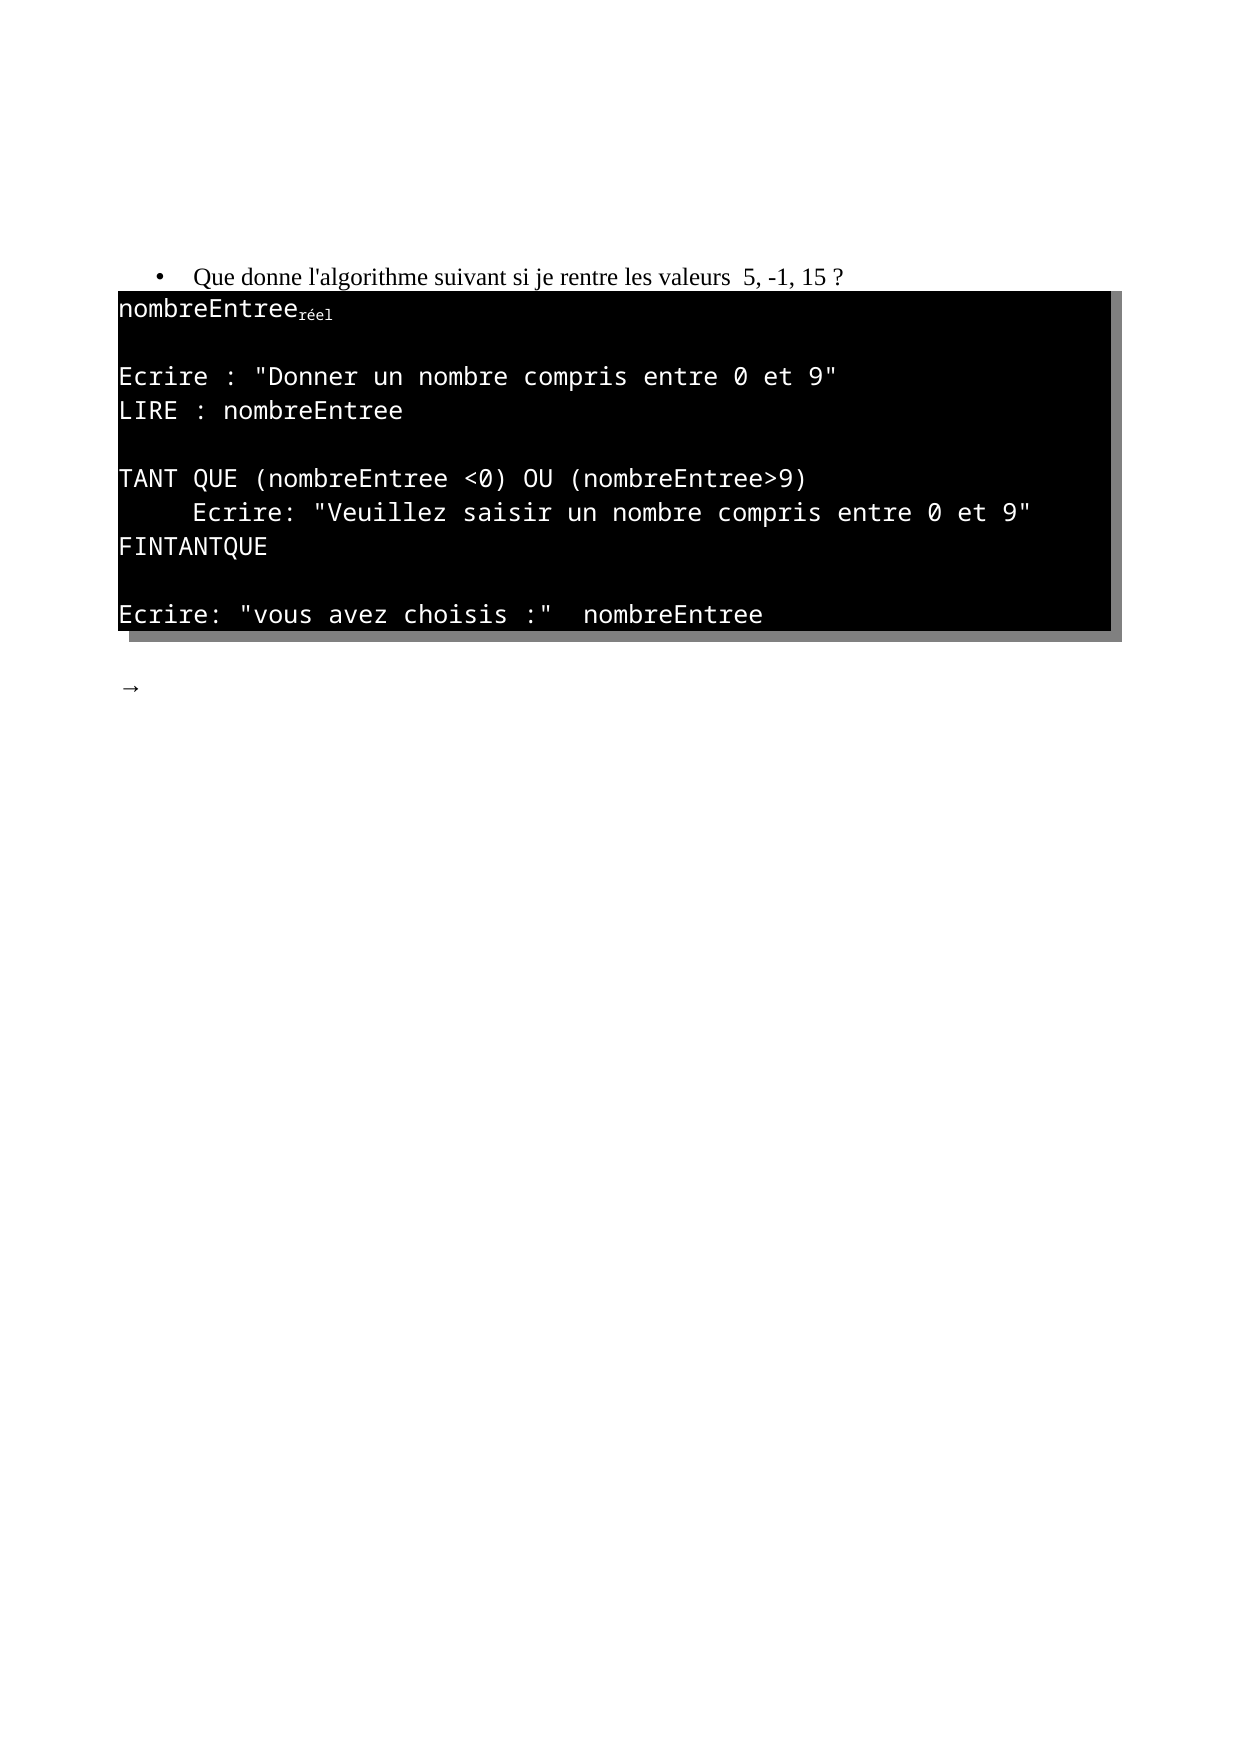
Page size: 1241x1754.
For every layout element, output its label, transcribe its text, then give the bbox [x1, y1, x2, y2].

text TANT QUE (nombreEntree <0) OU (nombreEntree>9) [118, 461, 1111, 495]
text Ecrire: "vous avez choisis :" nombreEntree [118, 597, 1111, 631]
text LIRE : nombreEntree [118, 393, 1111, 427]
text Ecrire : "Donner un nombre compris entre 0 et 9" [118, 359, 1111, 393]
list Que donne l'algorithme suivant si je rentre les valeurs 5, -1, 15 ? [156, 262, 1122, 291]
text FINTANTQUE [118, 529, 1111, 563]
text nombreEntreeréel [118, 291, 1111, 325]
text → [118, 671, 1122, 699]
text Ecrire: "Veuillez saisir un nombre compris entre 0 et 9" [118, 495, 1111, 529]
